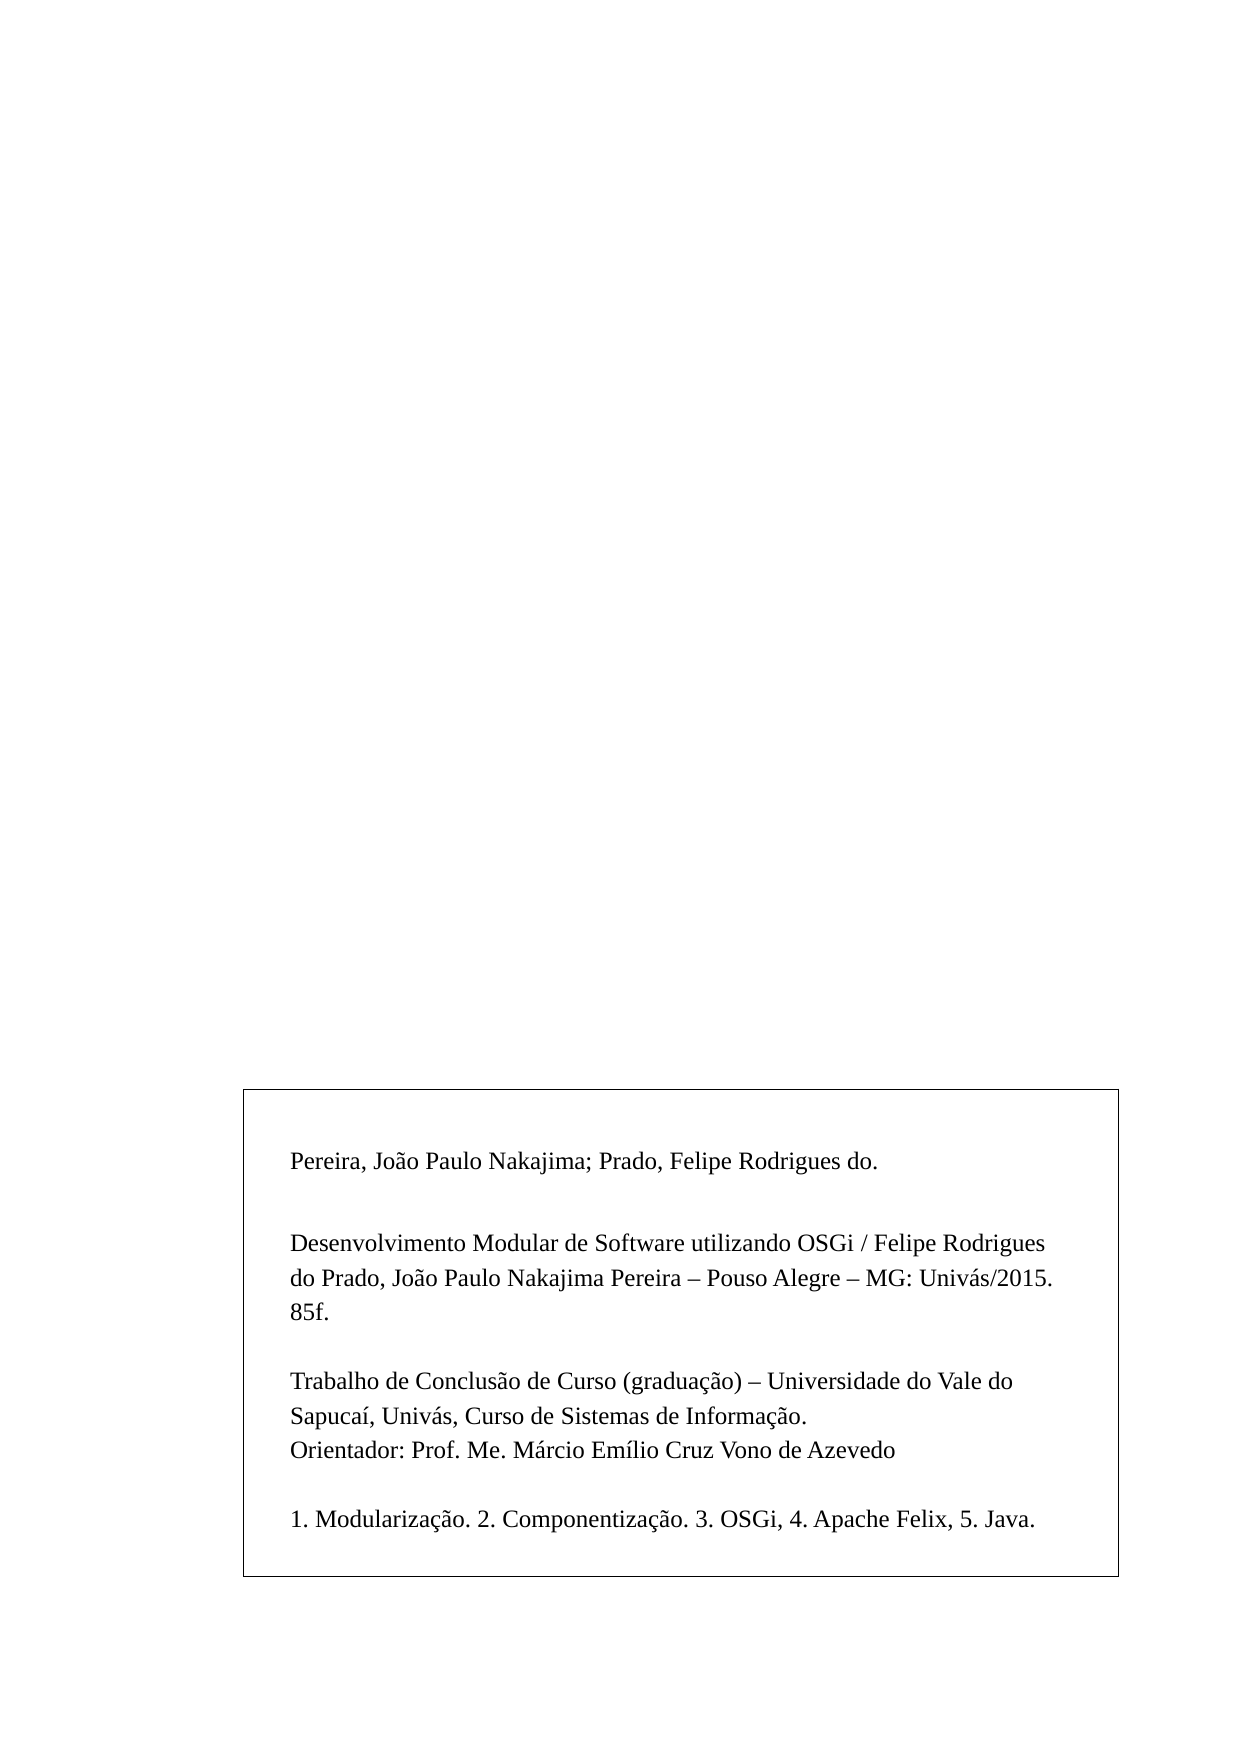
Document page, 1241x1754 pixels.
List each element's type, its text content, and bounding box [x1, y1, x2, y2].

text Trabalho de Conclusão de Curso (graduação) – Universidade do Vale do Sapucaí, Univás, Curso de Sistemas de Informação. [290, 1366, 1075, 1430]
text Desenvolvimento Modular de Software utilizando OSGi / Felipe Rodrigues do Prado, João Paulo Nakajima Pereira – Pouso Alegre – MG: Univás/2015. [290, 1228, 1075, 1292]
text Orientador: Prof. Me. Márcio Emílio Cruz Vono de Azevedo [290, 1435, 1075, 1464]
text 1. Modularização. 2. Componentização. 3. OSGi, 4. Apache Felix, 5. Java. [290, 1504, 1075, 1533]
text Pereira, João Paulo Nakajima; Prado, Felipe Rodrigues do. [290, 1146, 1109, 1175]
text 85f. [290, 1297, 1075, 1326]
